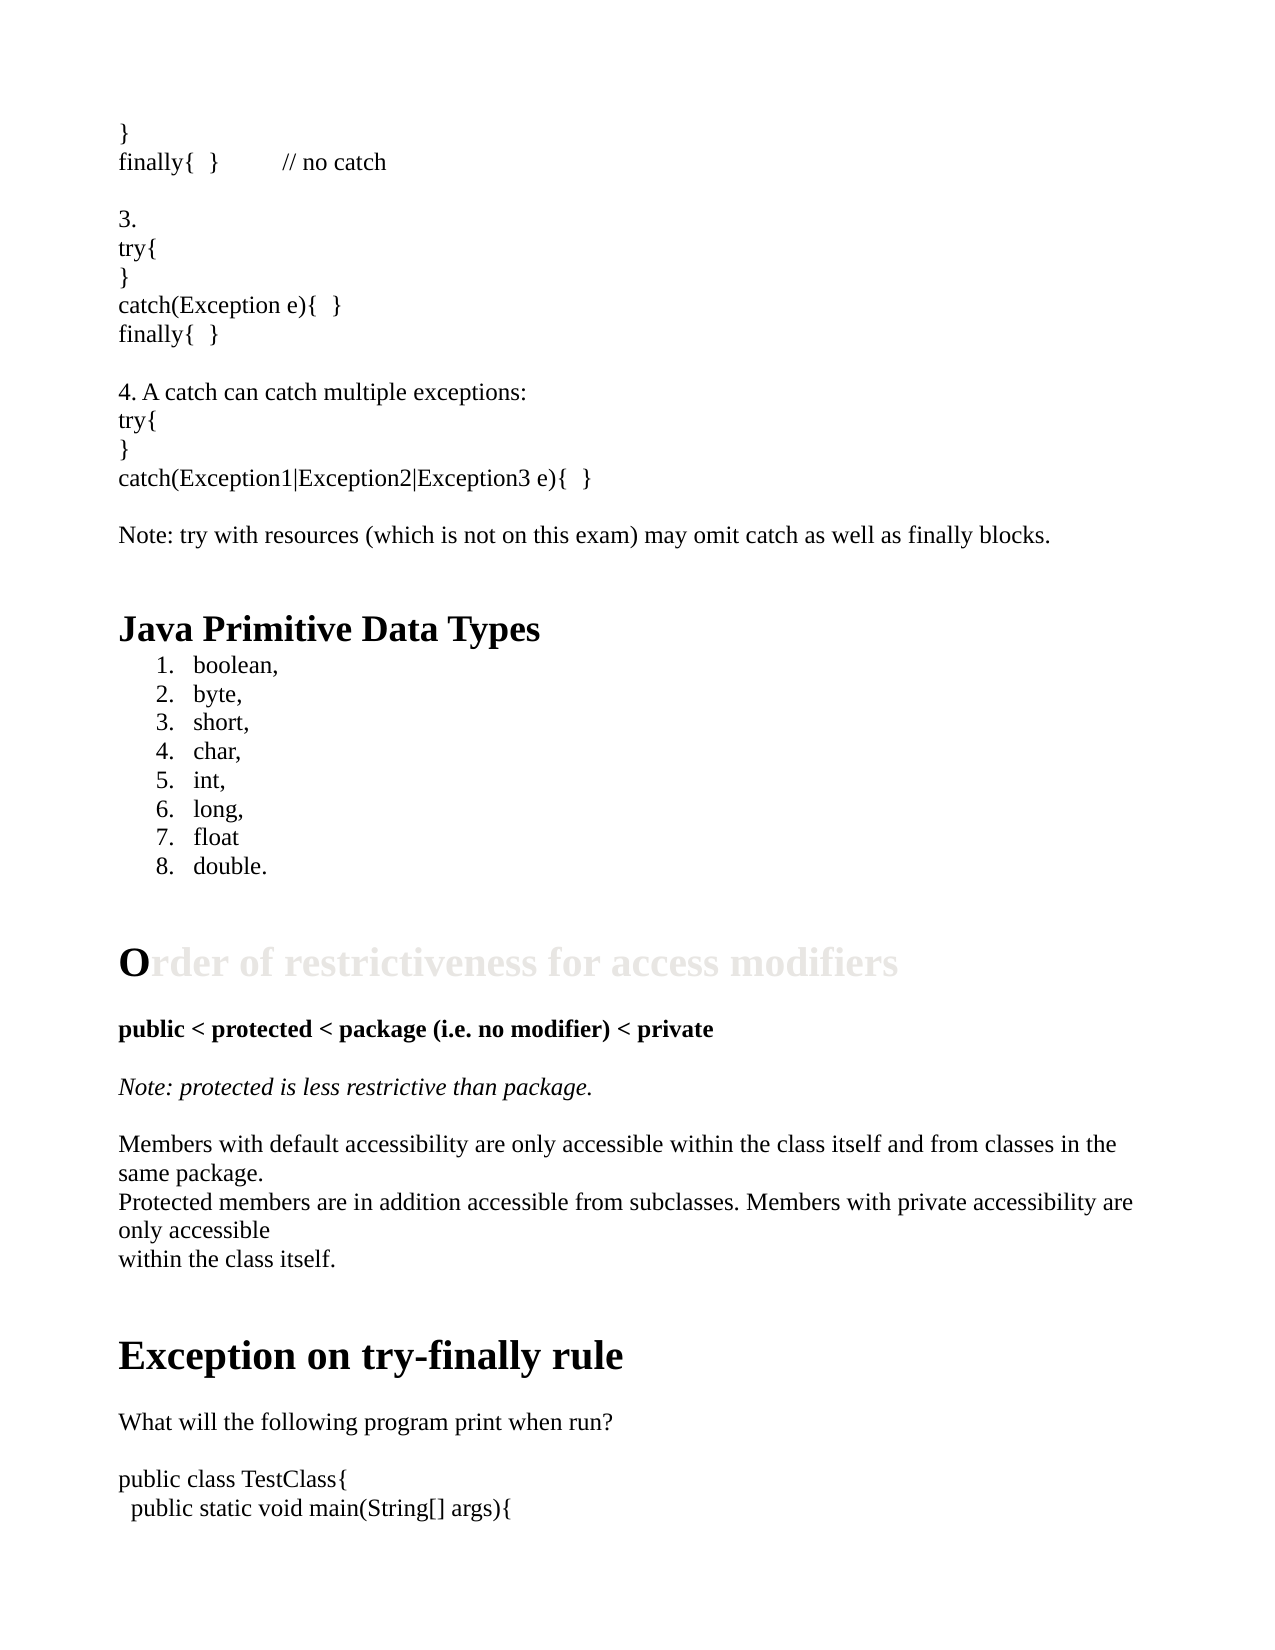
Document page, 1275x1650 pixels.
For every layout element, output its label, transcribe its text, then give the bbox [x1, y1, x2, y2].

text public static void main(String[] args){ [118, 1493, 1157, 1522]
list double. [156, 851, 1157, 880]
text catch(Exception e){ } [118, 291, 1157, 319]
text catch(Exception1|Exception2|Exception3 e){ } [118, 463, 1157, 492]
text } [118, 434, 1157, 463]
text public class TestClass{ [118, 1464, 1157, 1493]
text try{ [118, 406, 1157, 434]
list int, [156, 765, 1157, 794]
list long, [156, 794, 1157, 822]
text finally{ } // no catch [118, 147, 1157, 176]
text try{ [118, 233, 1157, 262]
text Members with default accessibility are only accessible within the class itself and from classes in the same package. [118, 1129, 1157, 1187]
list float [156, 822, 1157, 851]
list byte, [156, 679, 1157, 707]
text 3. [118, 204, 1157, 233]
text } [118, 262, 1157, 291]
text } [118, 118, 1157, 147]
text Protected members are in addition accessible from subclasses. Members with private accessibility are only accessible [118, 1187, 1157, 1244]
text Order of restrictiveness for access modifiers [118, 937, 1157, 985]
text Note: protected is less restrictive than package. [118, 1072, 1157, 1100]
text 4. A catch can catch multiple exceptions: [118, 377, 1157, 406]
text finally{ } [118, 319, 1157, 348]
text Note: try with resources (which is not on this exam) may omit catch as well as finally blocks. [118, 521, 1157, 549]
text What will the following program print when run? [118, 1407, 1157, 1436]
text Exception on try-finally rule [118, 1330, 1157, 1378]
list boolean, [156, 650, 1157, 679]
text within the class itself. [118, 1244, 1157, 1273]
text public < protected < package (i.e. no modifier) < private [118, 1014, 1157, 1043]
list short, [156, 707, 1157, 736]
list char, [156, 736, 1157, 765]
text Java Primitive Data Types [118, 607, 1157, 650]
